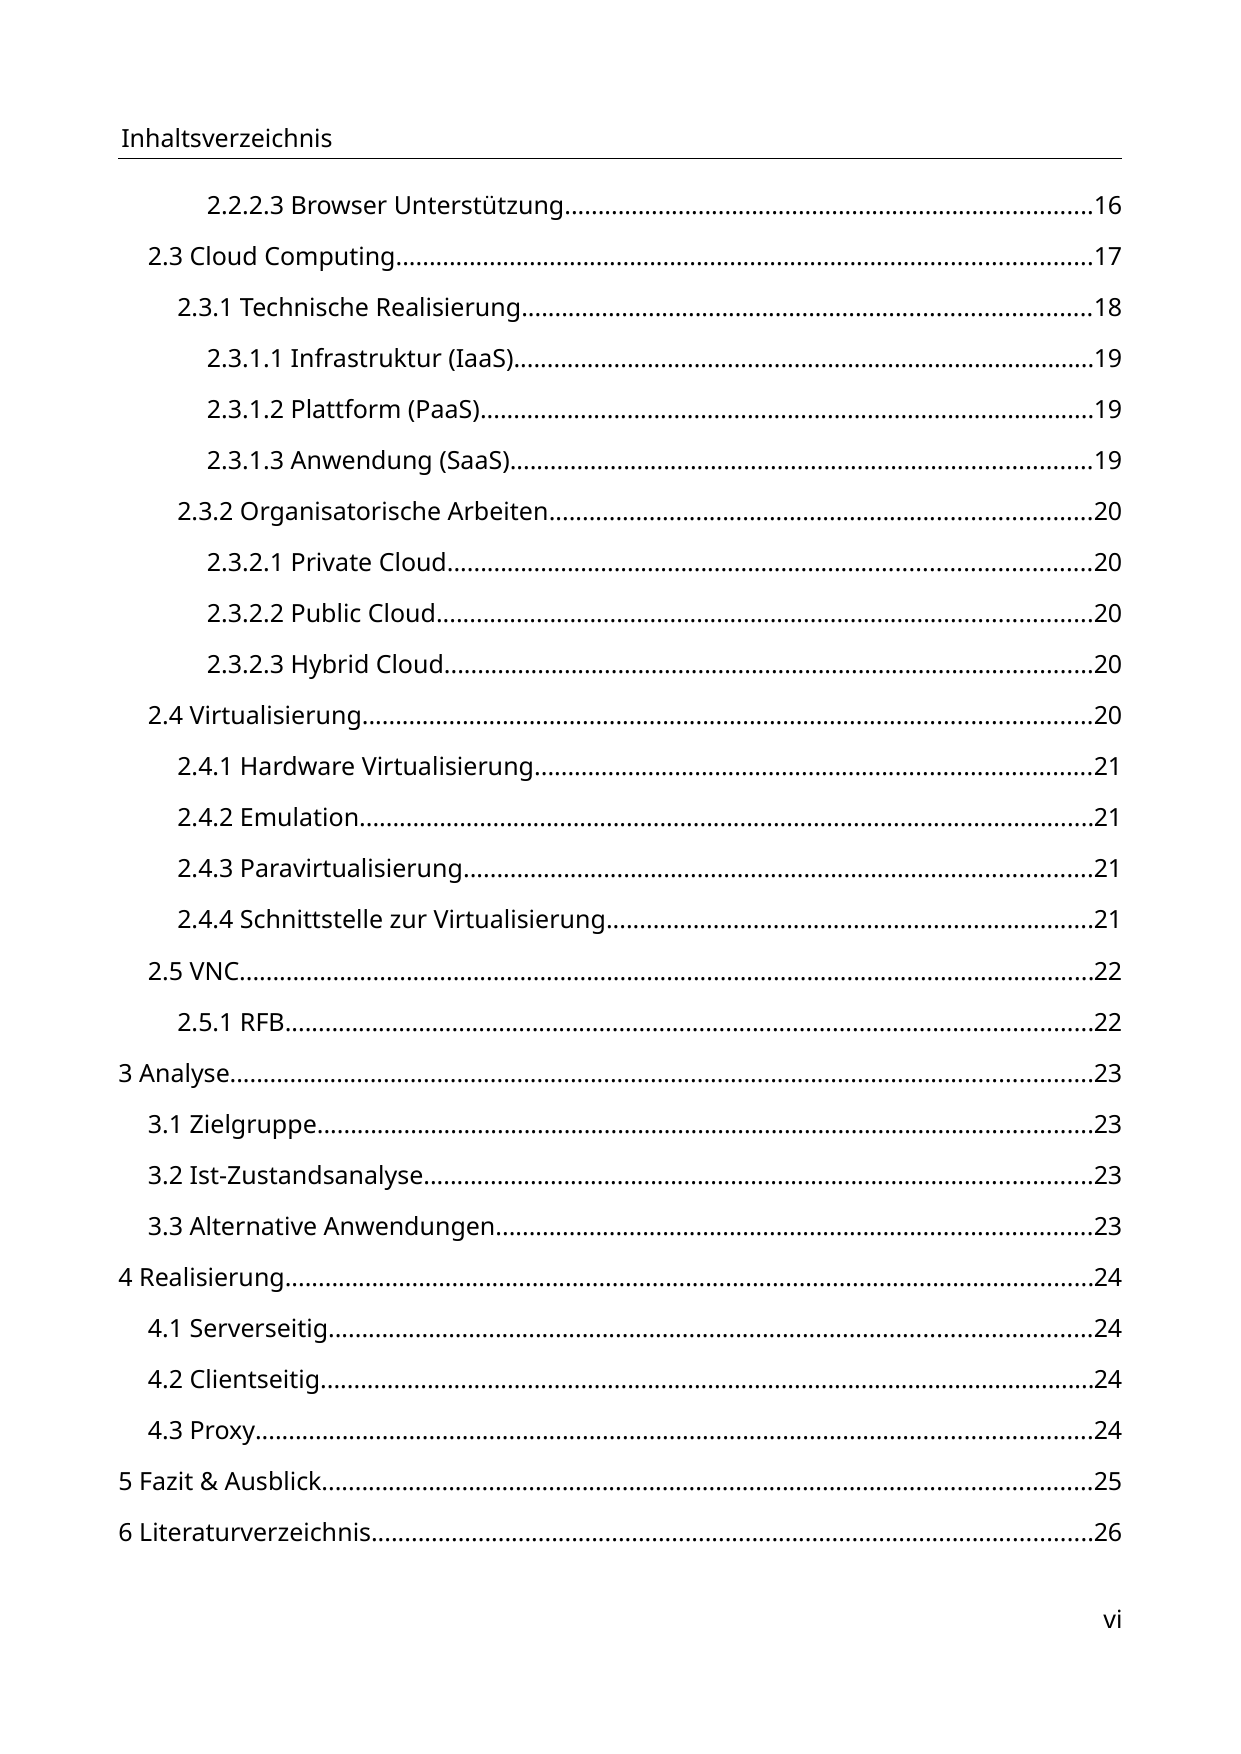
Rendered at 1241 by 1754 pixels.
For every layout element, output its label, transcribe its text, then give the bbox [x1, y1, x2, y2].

text 4 Realisierung 24 [118, 1259, 1122, 1293]
text 2.3.1.3 Anwendung (SaaS) 19 [207, 443, 1122, 477]
text 2.5.1 RFB 22 [177, 1004, 1122, 1038]
text 2.3.1.1 Infrastruktur (IaaS) 19 [207, 341, 1122, 375]
text 2.3.1.2 Plattform (PaaS) 19 [207, 392, 1122, 426]
text 2.4.2 Emulation 21 [177, 800, 1122, 834]
text 2.3.1 Technische Realisierung 18 [177, 290, 1122, 324]
text 2.3 Cloud Computing 17 [148, 239, 1122, 273]
text 2.4.1 Hardware Virtualisierung 21 [177, 749, 1122, 783]
text 2.3.2.3 Hybrid Cloud 20 [207, 647, 1122, 681]
text 2.3.2.2 Public Cloud 20 [207, 596, 1122, 630]
text 4.3 Proxy 24 [148, 1413, 1122, 1447]
text 3.2 Ist-Zustandsanalyse 23 [148, 1157, 1122, 1191]
text 3 Analyse 23 [118, 1055, 1122, 1089]
text 6 Literaturverzeichnis 26 [118, 1515, 1122, 1549]
text 3.3 Alternative Anwendungen 23 [148, 1208, 1122, 1242]
text 2.4.4 Schnittstelle zur Virtualisierung 21 [177, 902, 1122, 936]
text 4.2 Clientseitig 24 [148, 1362, 1122, 1396]
text 2.4.3 Paravirtualisierung 21 [177, 851, 1122, 885]
text 2.2.2.3 Browser Unterstützung 16 [207, 188, 1122, 222]
text 2.5 VNC 22 [148, 953, 1122, 987]
text 2.3.2.1 Private Cloud 20 [207, 545, 1122, 579]
text 2.4 Virtualisierung 20 [148, 698, 1122, 732]
text 5 Fazit & Ausblick 25 [118, 1464, 1122, 1498]
text 2.3.2 Organisatorische Arbeiten 20 [177, 494, 1122, 528]
text 3.1 Zielgruppe 23 [148, 1106, 1122, 1140]
text 4.1 Serverseitig 24 [148, 1311, 1122, 1344]
